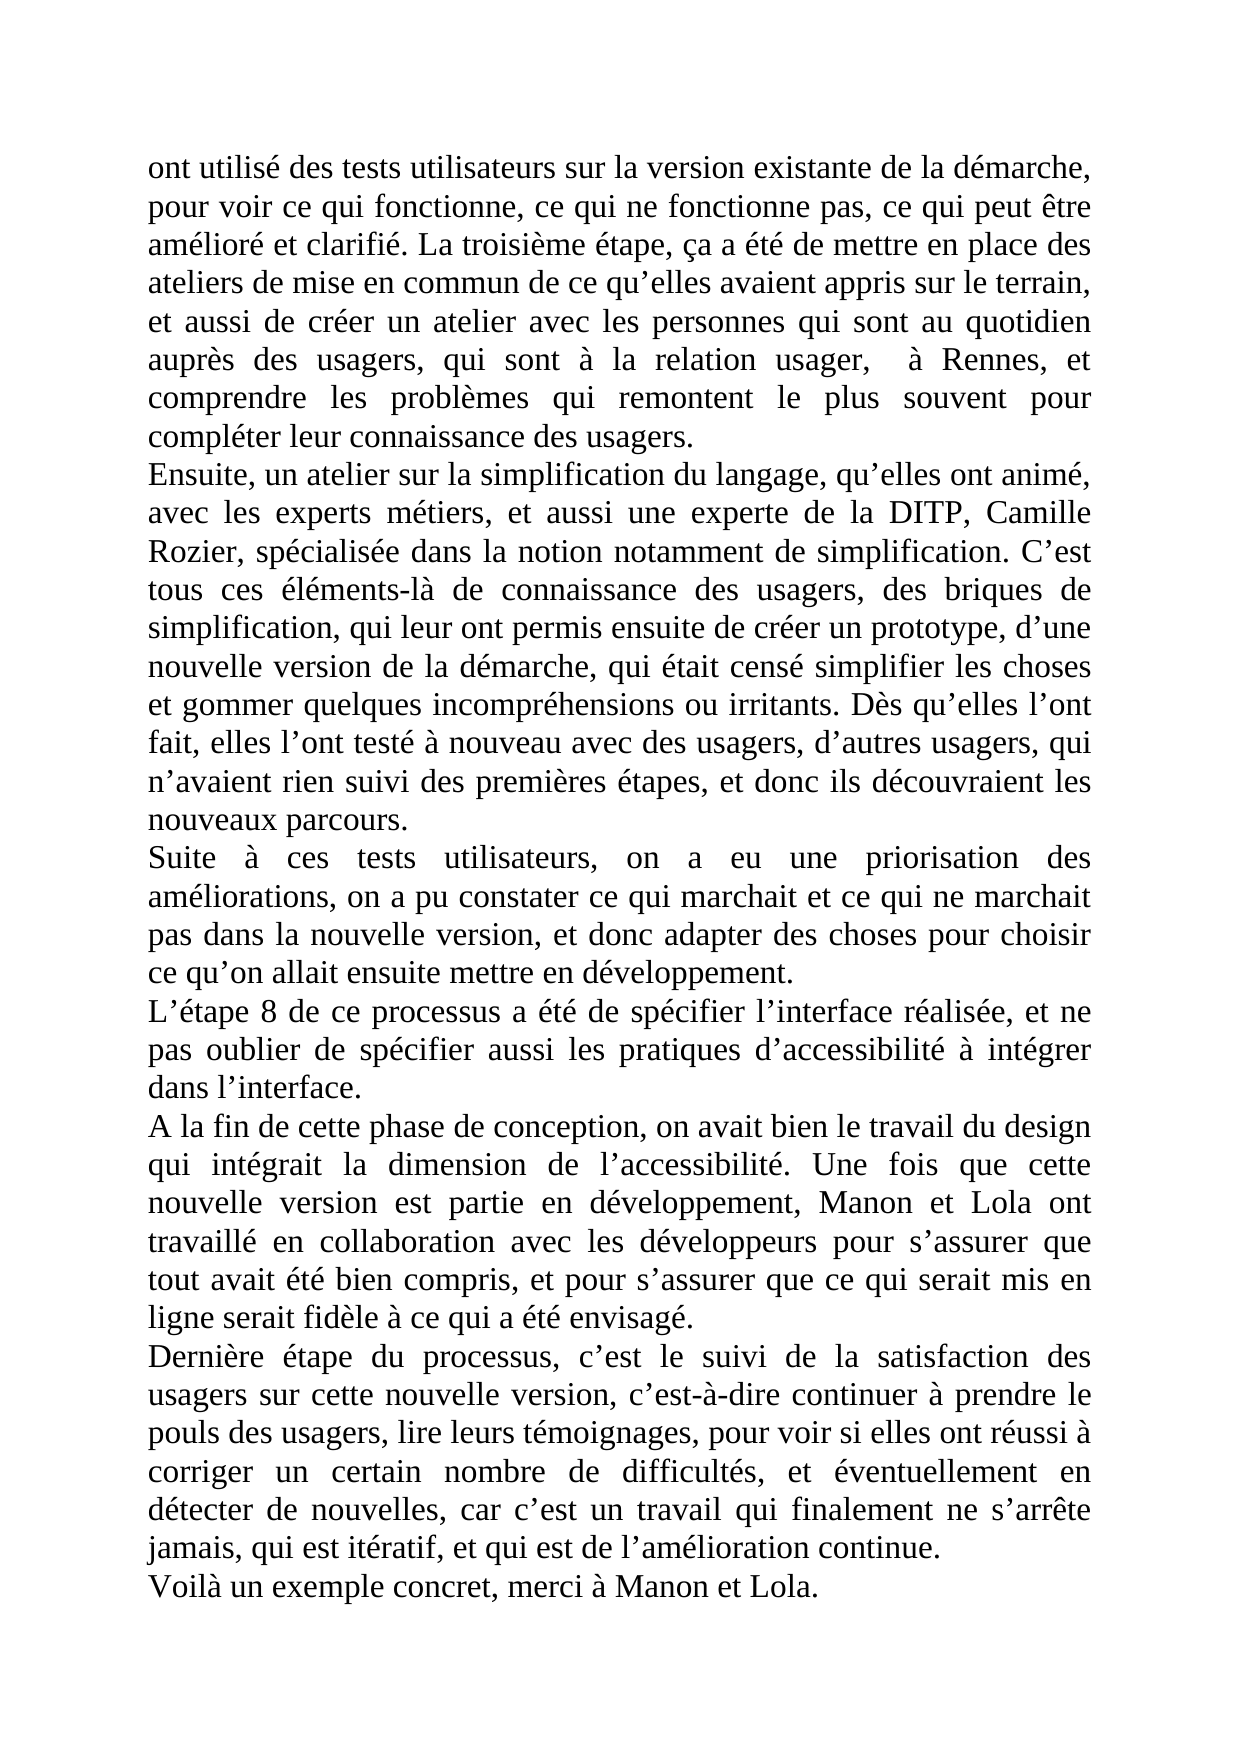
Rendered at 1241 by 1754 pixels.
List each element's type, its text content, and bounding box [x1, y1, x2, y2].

text Ensuite, un atelier sur la simplification du langage, qu’elles ont animé, avec les experts métiers, et aussi une experte de la DITP, Camille Rozier, spécialisée dans la notion notamment de simplification. C’est tous ces éléments-là de connaissance des usagers, des briques de simplification, qui leur ont permis ensuite de créer un prototype, d’une nouvelle version de la démarche, qui était censé simplifier les choses et gommer quelques incompréhensions ou irritants. Dès qu’elles l’ont fait, elles l’ont testé à nouveau avec des usagers, d’autres usagers, qui n’avaient rien suivi des premières étapes, et donc ils découvraient les nouveaux parcours. [148, 454, 1093, 838]
text L’étape 8 de ce processus a été de spécifier l’interface réalisée, et ne pas oublier de spécifier aussi les pratiques d’accessibilité à intégrer dans l’interface. [148, 991, 1093, 1106]
text Voilà un exemple concret, merci à Manon et Lola. [148, 1566, 1093, 1604]
text ont utilisé des tests utilisateurs sur la version existante de la démarche, pour voir ce qui fonctionne, ce qui ne fonctionne pas, ce qui peut être amélioré et clarifié. La troisième étape, ça a été de mettre en place des ateliers de mise en commun de ce qu’elles avaient appris sur le terrain, et aussi de créer un atelier avec les personnes qui sont au quotidien auprès des usagers, qui sont à la relation usager, à Rennes, et comprendre les problèmes qui remontent le plus souvent pour compléter leur connaissance des usagers. [148, 148, 1093, 454]
text A la fin de cette phase de conception, on avait bien le travail du design qui intégrait la dimension de l’accessibilité. Une fois que cette nouvelle version est partie en développement, Manon et Lola ont travaillé en collaboration avec les développeurs pour s’assurer que tout avait été bien compris, et pour s’assurer que ce qui serait mis en ligne serait fidèle à ce qui a été envisagé. [148, 1106, 1093, 1336]
text Dernière étape du processus, c’est le suivi de la satisfaction des usagers sur cette nouvelle version, c’est-à-dire continuer à prendre le pouls des usagers, lire leurs témoignages, pour voir si elles ont réussi à corriger un certain nombre de difficultés, et éventuellement en détecter de nouvelles, car c’est un travail qui finalement ne s’arrête jamais, qui est itératif, et qui est de l’amélioration continue. [148, 1336, 1093, 1566]
text Suite à ces tests utilisateurs, on a eu une priorisation des améliorations, on a pu constater ce qui marchait et ce qui ne marchait pas dans la nouvelle version, et donc adapter des choses pour choisir ce qu’on allait ensuite mettre en développement. [148, 838, 1093, 991]
